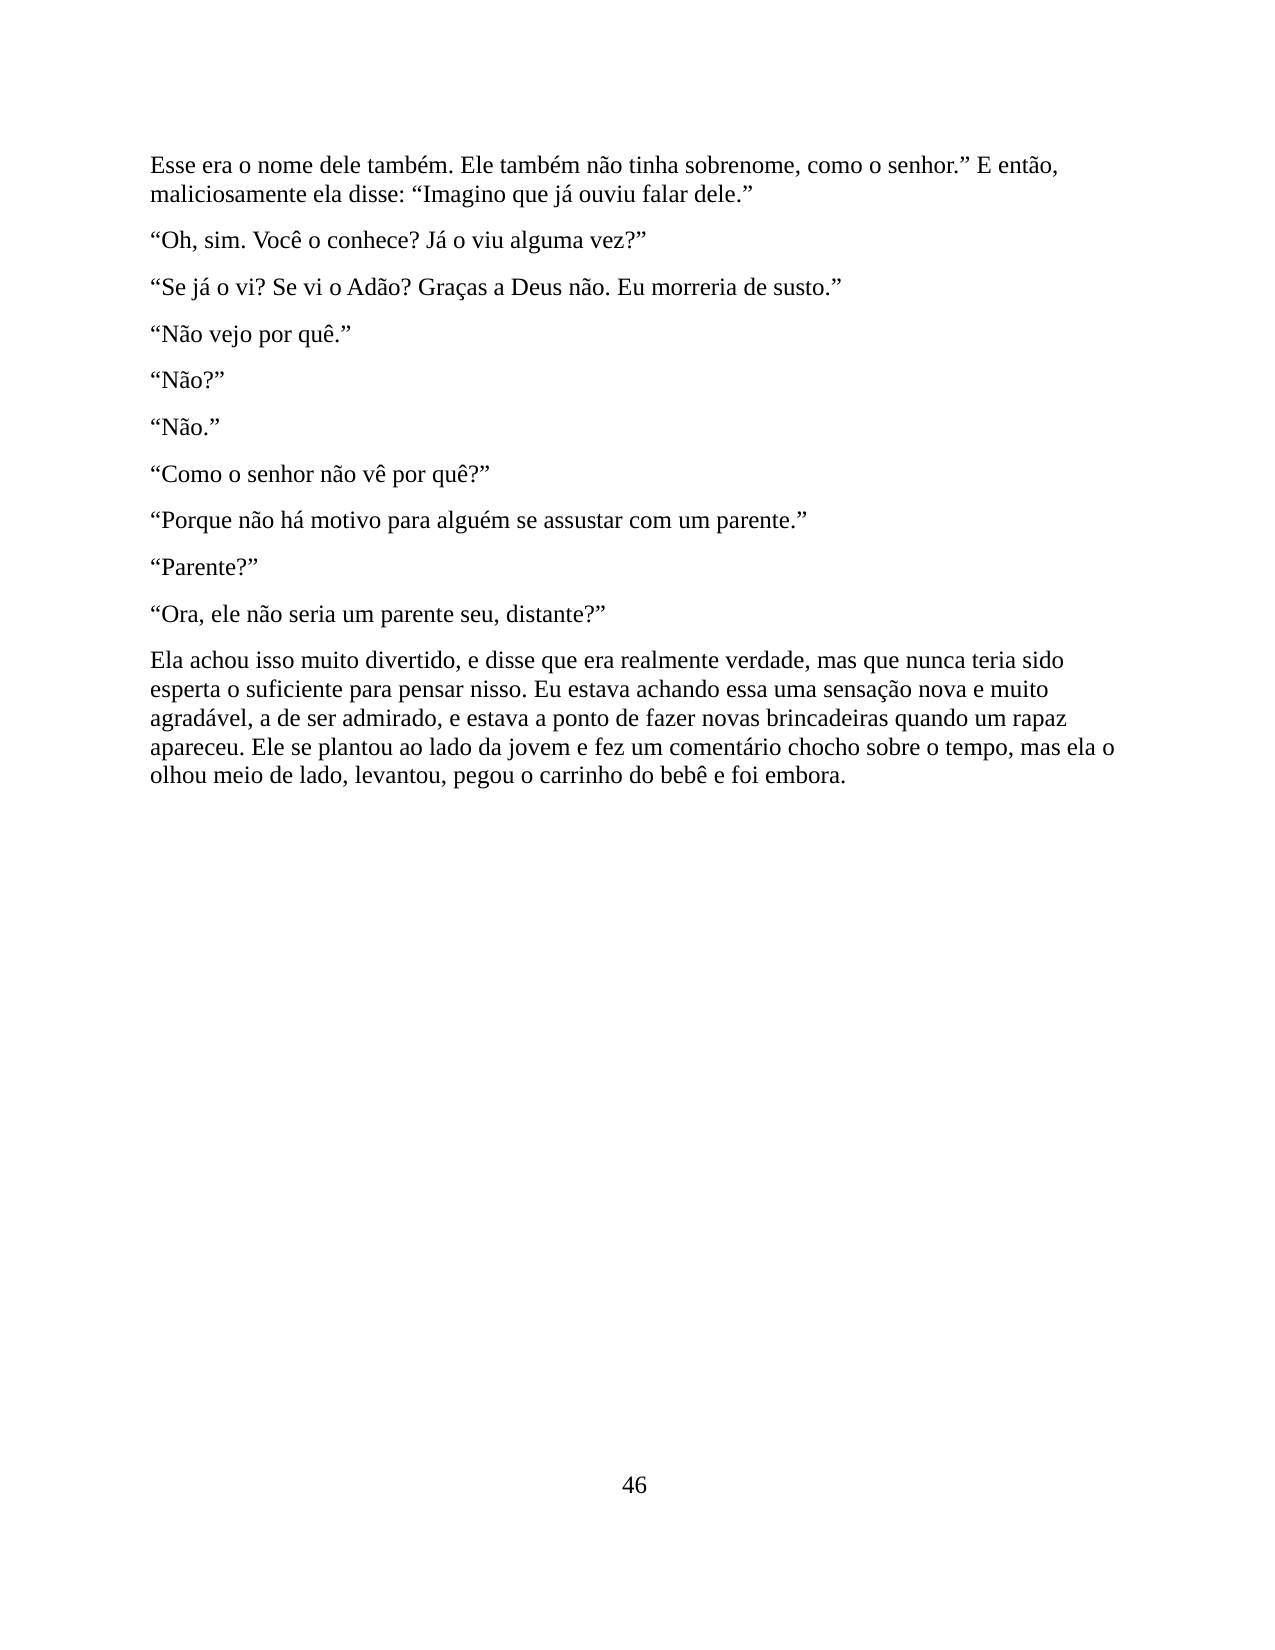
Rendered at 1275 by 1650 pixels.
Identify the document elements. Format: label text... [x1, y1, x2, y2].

text “Como o senhor não vê por quê?” [150, 459, 1125, 487]
text Esse era o nome dele também. Ele também não tinha sobrenome, como o senhor.” E então, maliciosamente ela disse: “Imagino que já ouviu falar dele.” [150, 150, 1125, 207]
text “Não?” [150, 365, 1125, 394]
text “Porque não há motivo para alguém se assustar com um parente.” [150, 505, 1125, 534]
text Ela achou isso muito divertido, e disse que era realmente verdade, mas que nunca teria sido esperta o suficiente para pensar nisso. Eu estava achando essa uma sensação nova e muito agradável, a de ser admirado, e estava a ponto de fazer novas brincadeiras quando um rapaz apareceu. Ele se plantou ao lado da jovem e fez um comentário chocho sobre o tempo, mas ela o olhou meio de lado, levantou, pegou o carrinho do bebê e foi embora. [150, 645, 1125, 789]
text “Se já o vi? Se vi o Adão? Graças a Deus não. Eu morreria de susto.” [150, 272, 1125, 301]
text “Ora, ele não seria um parente seu, distante?” [150, 599, 1125, 627]
text “Não vejo por quê.” [150, 319, 1125, 347]
text “Parente?” [150, 552, 1125, 581]
text “Não.” [150, 412, 1125, 441]
text “Oh, sim. Você o conhece? Já o viu alguma vez?” [150, 225, 1125, 254]
